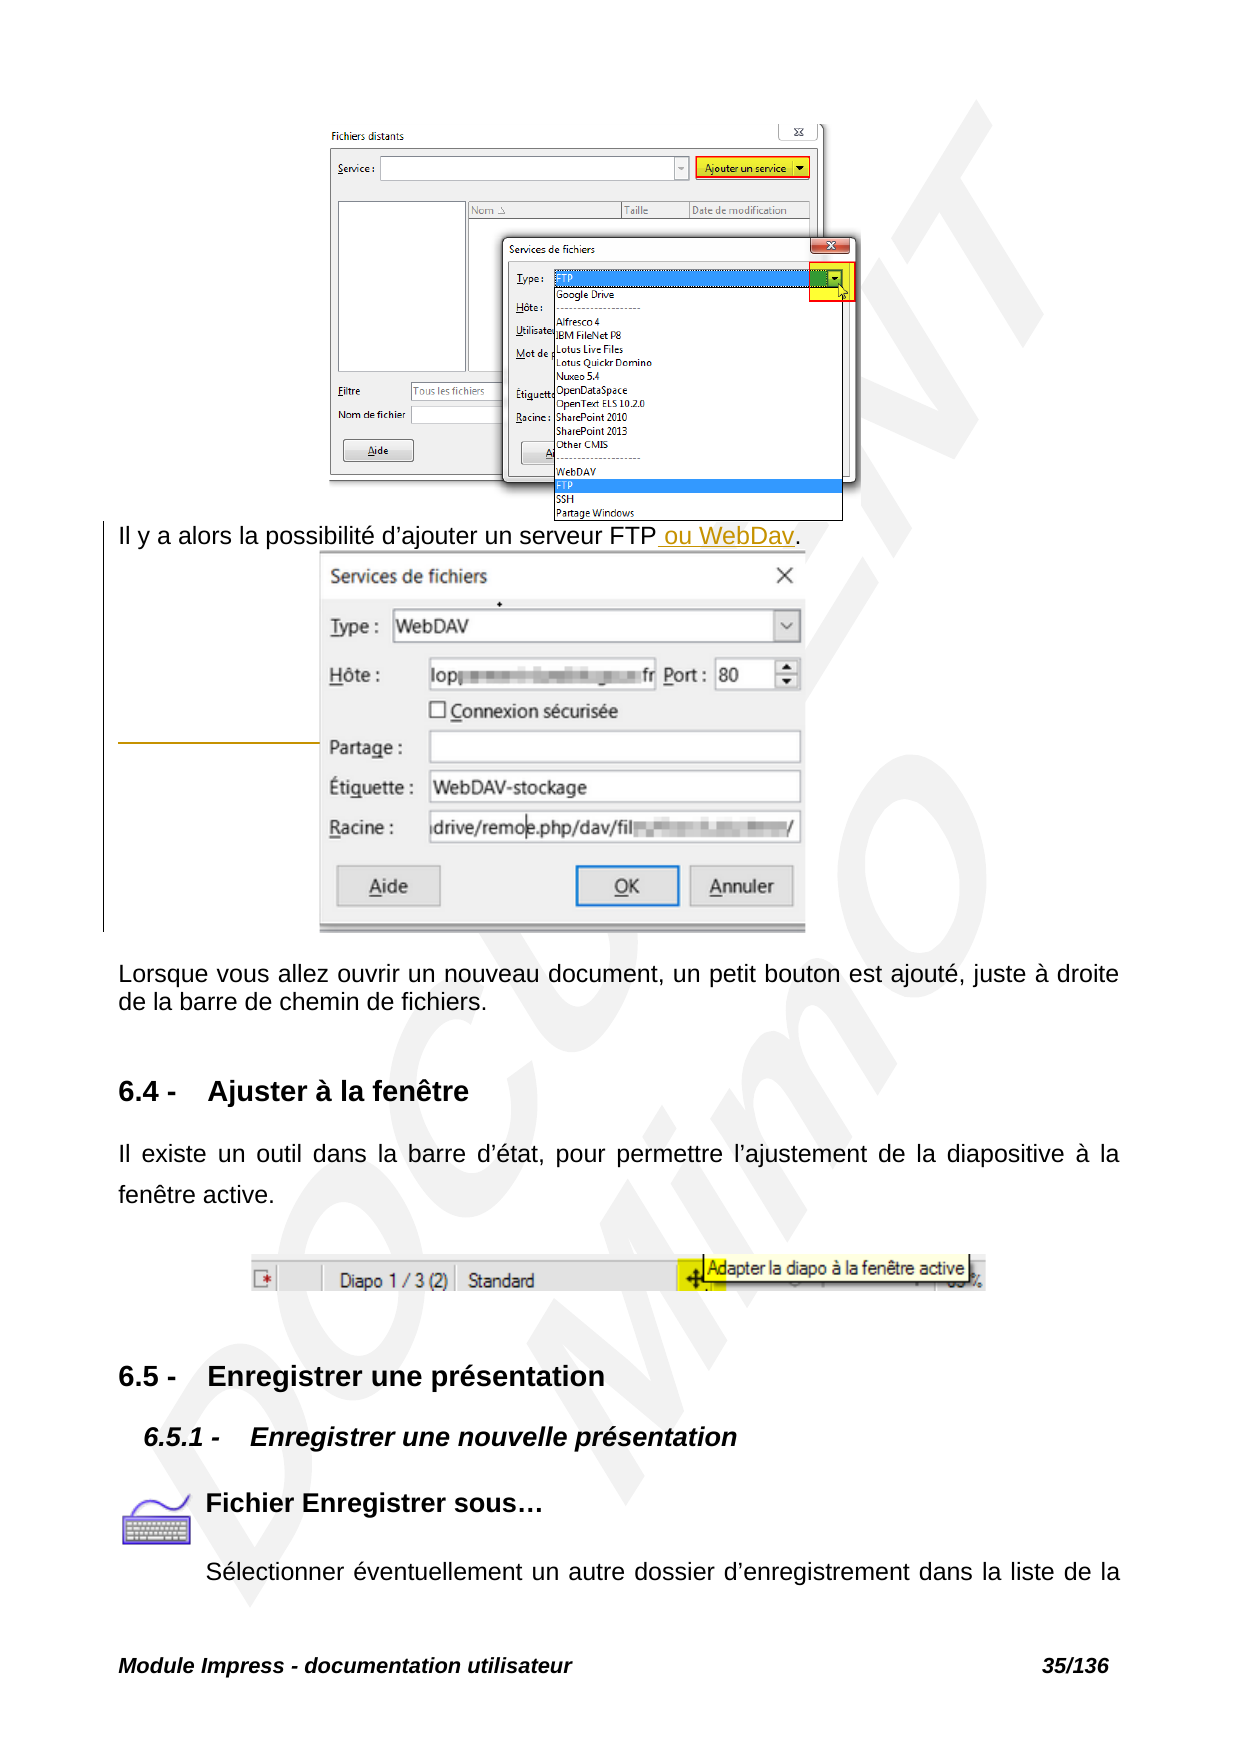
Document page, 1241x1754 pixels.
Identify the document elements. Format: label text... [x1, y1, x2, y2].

text Fichier Enregistrer sous… [194, 1488, 1122, 1519]
text Sélectionner éventuellement un autre dossier d’enregistrement dans la liste de la [118, 1557, 1122, 1585]
subtitle Ajuster à la fenêtre [118, 1075, 1122, 1107]
subtitle Enregistrer une présentation [118, 1360, 1122, 1393]
subtitle Enregistrer une nouvelle présentation [143, 1422, 1122, 1452]
text Il y a alors la possibilité d’ajouter un serveur FTP ou WebDav. [118, 118, 1122, 549]
picture [251, 1254, 986, 1291]
picture [118, 1483, 194, 1559]
text Il existe un outil dans la barre d’état, pour permettre l’ajustement de la diapositive à la fenêtre active. [118, 1139, 1122, 1209]
text Lorsque vous allez ouvrir un nouveau document, un petit bouton est ajouté, juste à droite de la barre de chemin de fichiers. [118, 960, 1122, 1016]
picture [319, 549, 806, 933]
picture [329, 124, 861, 522]
